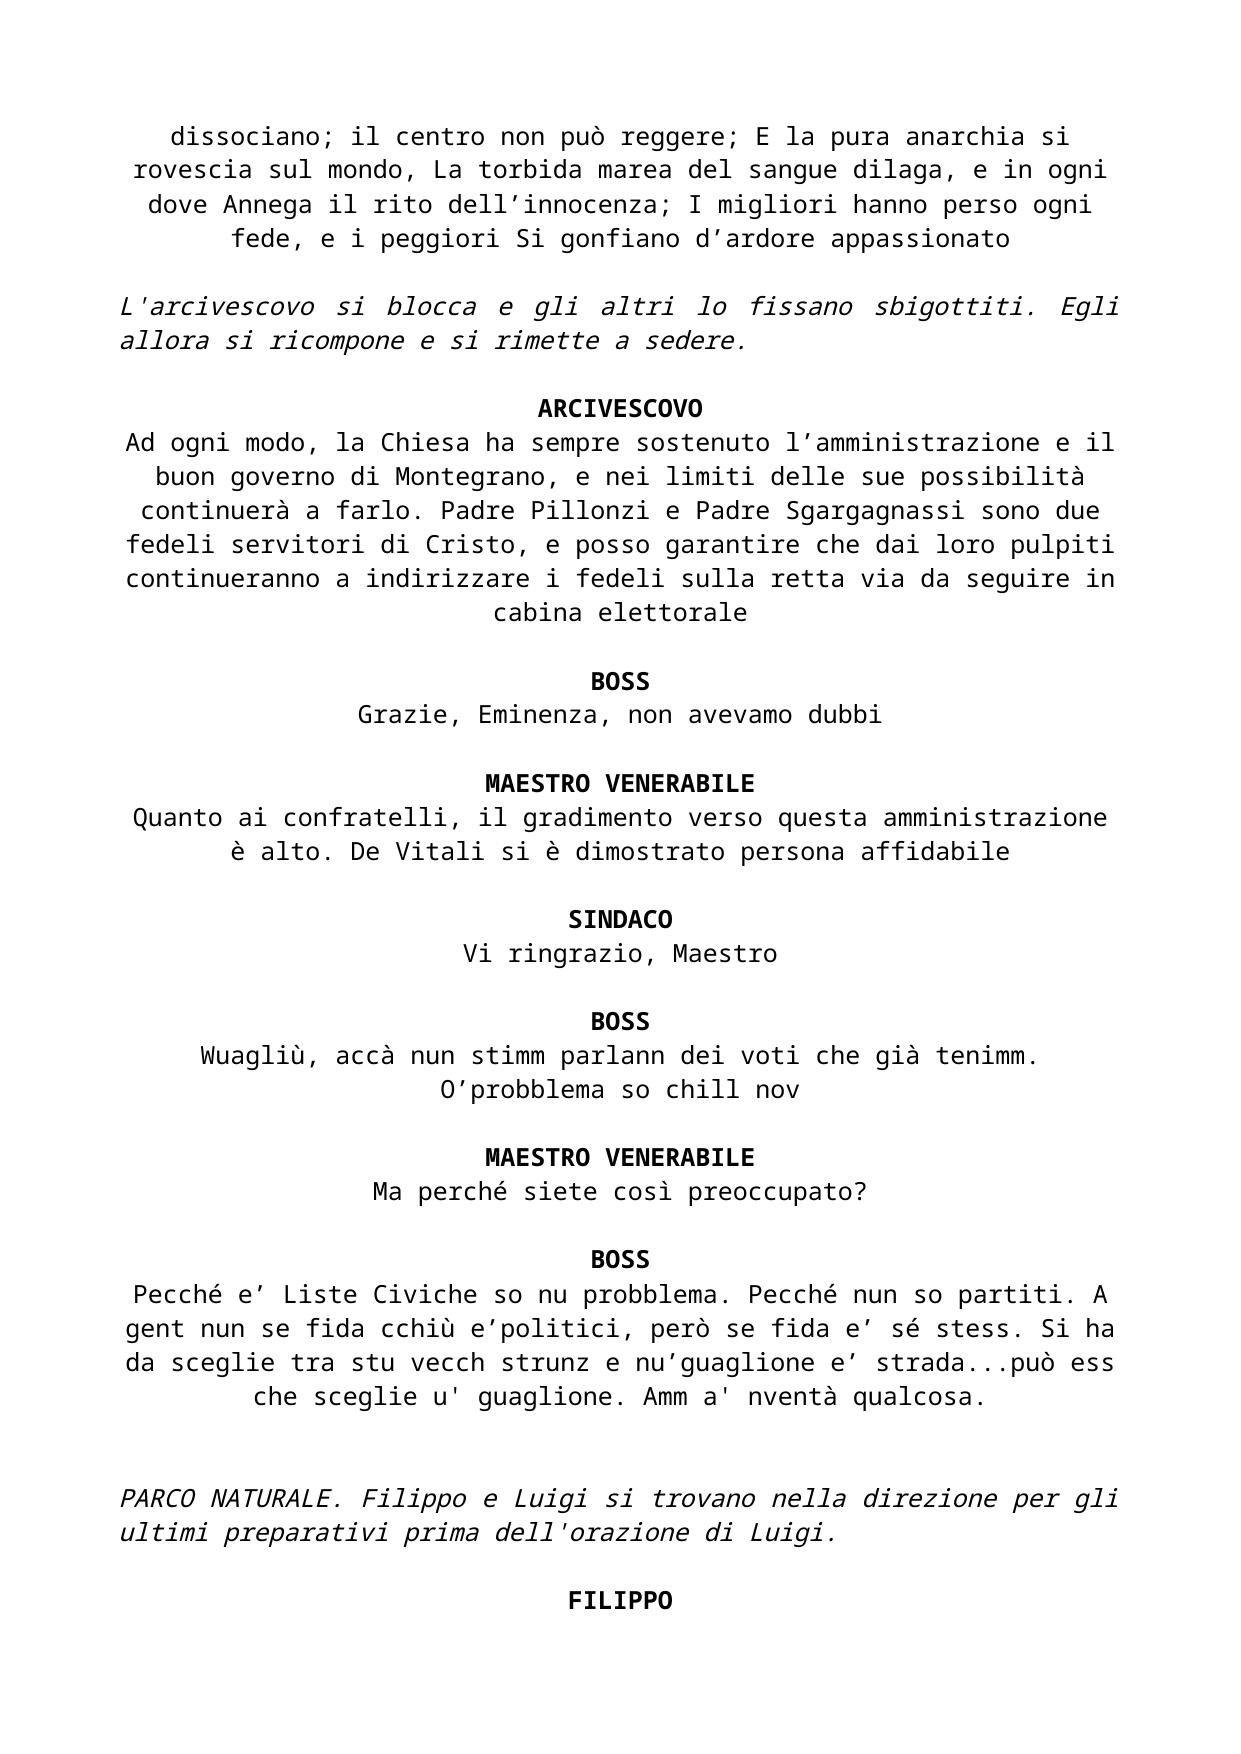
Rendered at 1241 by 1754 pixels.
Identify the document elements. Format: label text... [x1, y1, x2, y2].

text dissociano; il centro non può reggere; E la pura anarchia si rovescia sul mondo, La torbida marea del sangue dilaga, e in ogni dove Annega il rito dell’innocenza; I migliori hanno perso ogni fede, e i peggiori Si gonfiano d’ardore appassionato [118, 118, 1122, 254]
text Pecché e’ Liste Civiche so nu probblema. Pecché nun so partiti. A gent nun se fida cchiù e’politici, però se fida e’ sé stess. Si ha da sceglie tra stu vecch strunz e nu’guaglione e’ strada...può ess che sceglie u' guaglione. Amm a' nventà qualcosa. [118, 1276, 1122, 1412]
text Ad ogni modo, la Chiesa ha sempre sostenuto l’amministrazione e il buon governo di Montegrano, e nei limiti delle sue possibilità continuerà a farlo. Padre Pillonzi e Padre Sgargagnassi sono due fedeli servitori di Cristo, e posso garantire che dai loro pulpiti continueranno a indirizzare i fedeli sulla retta via da seguire in cabina elettorale [118, 425, 1122, 629]
text BOSS [118, 663, 1122, 697]
text BOSS [118, 1242, 1122, 1276]
text MAESTRO VENERABILE [118, 765, 1122, 799]
text Wuagliù, accà nun stimm parlann dei voti che già tenimm. O’probblema so chill nov [118, 1038, 1122, 1106]
text SINDACO [118, 902, 1122, 936]
text ARCIVESCOVO [118, 391, 1122, 425]
text BOSS [118, 1004, 1122, 1038]
text Ma perché siete così preoccupato? [118, 1174, 1122, 1208]
text Vi ringrazio, Maestro [118, 936, 1122, 970]
text MAESTRO VENERABILE [118, 1140, 1122, 1174]
text Quanto ai confratelli, il gradimento verso questa amministrazione è alto. De Vitali si è dimostrato persona affidabile [118, 799, 1122, 867]
text FILIPPO [118, 1583, 1122, 1617]
text Grazie, Eminenza, non avevamo dubbi [118, 697, 1122, 731]
text L'arcivescovo si blocca e gli altri lo fissano sbigottiti. Egli allora si ricompone e si rimette a sedere. [118, 288, 1122, 357]
text PARCO NATURALE. Filippo e Luigi si trovano nella direzione per gli ultimi preparativi prima dell'orazione di Luigi. [118, 1481, 1122, 1549]
